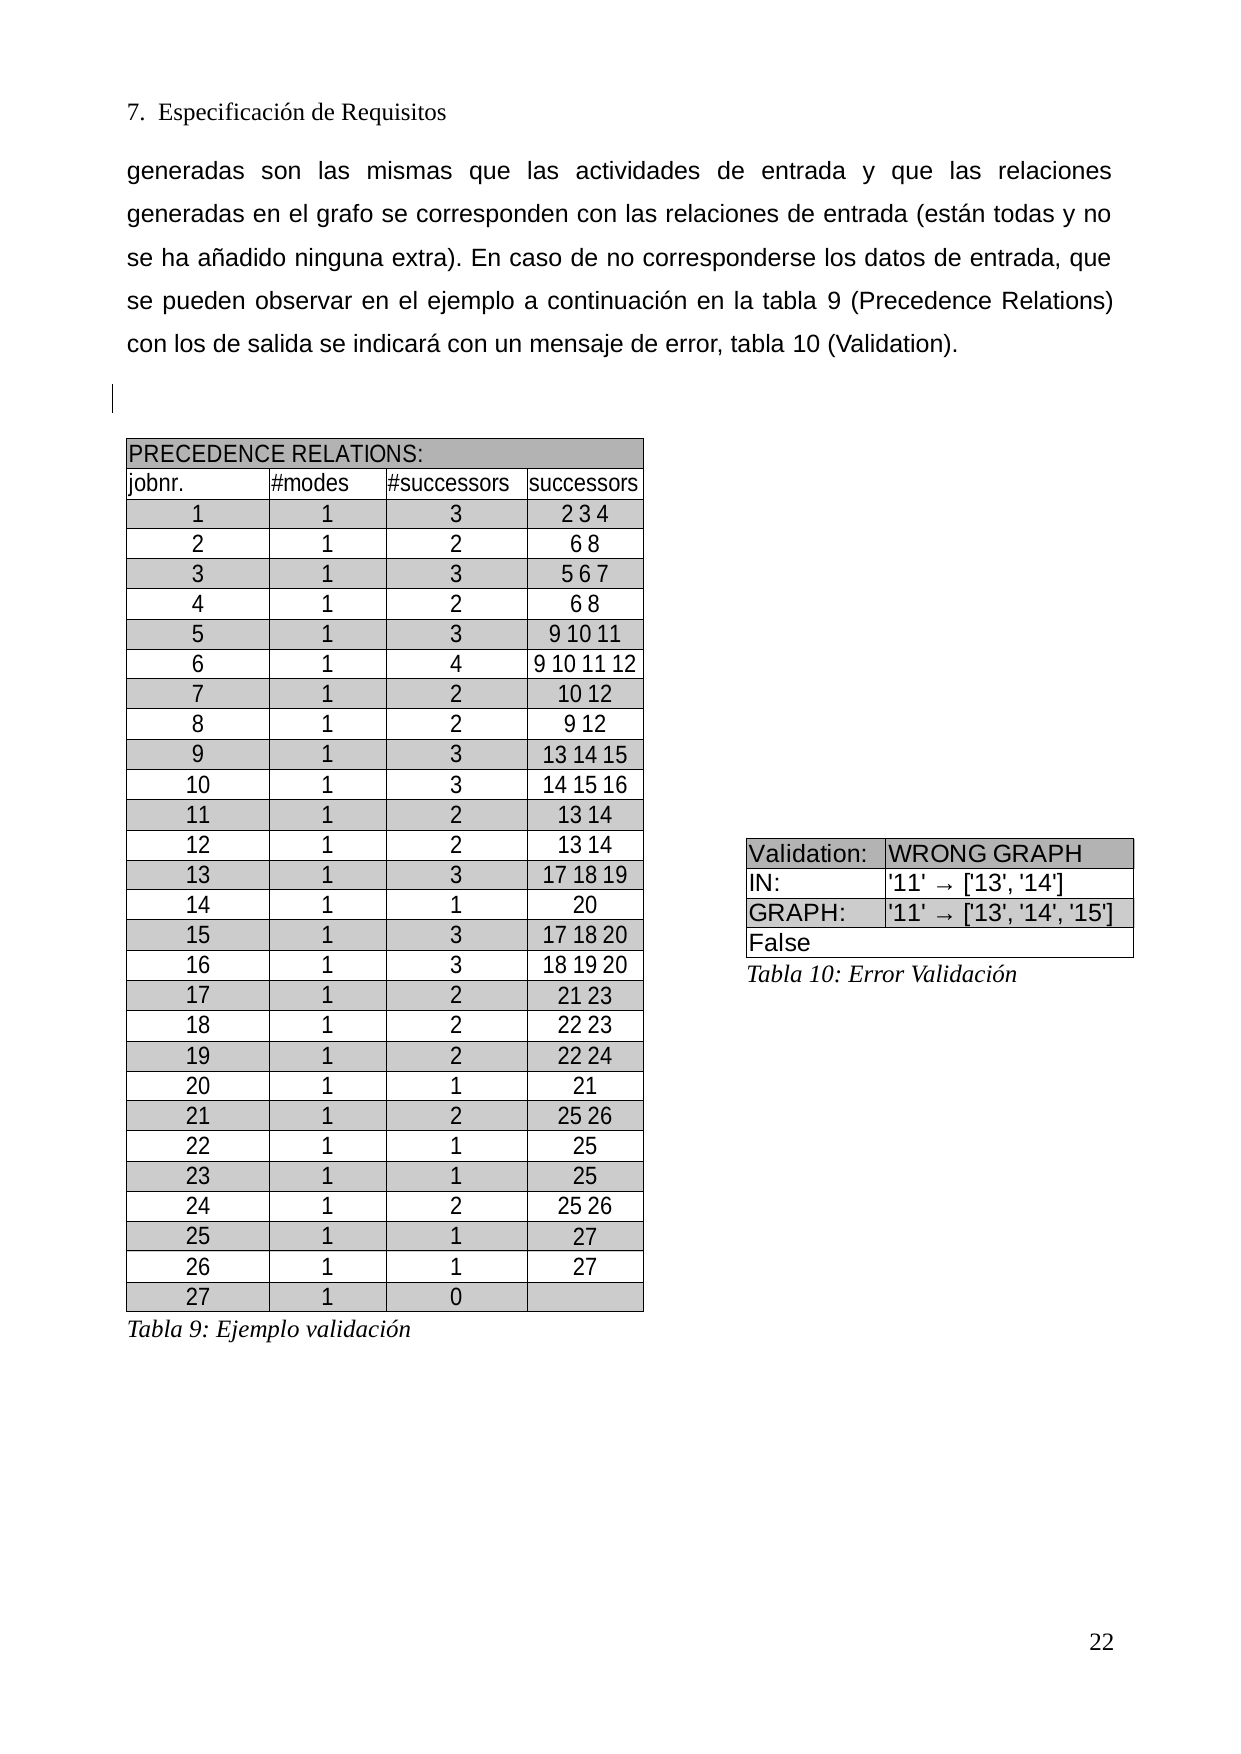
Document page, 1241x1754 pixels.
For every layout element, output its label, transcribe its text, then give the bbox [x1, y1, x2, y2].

text generadas son las mismas que las actividades de entrada y que las relaciones generadas en el grafo se corresponden con las relaciones de entrada (están todas y no se ha añadido ninguna extra). En caso de no corresponderse los datos de entrada, que se pueden observar en el ejemplo a continuación en la tabla 9 (Precedence Relations) con los de salida se indicará con un mensaje de error, tabla 10 (Validation). [127, 156, 1114, 357]
text Tabla 10: Error Validación [746, 839, 1136, 988]
text Tabla 9: Ejemplo validación [127, 438, 645, 1343]
